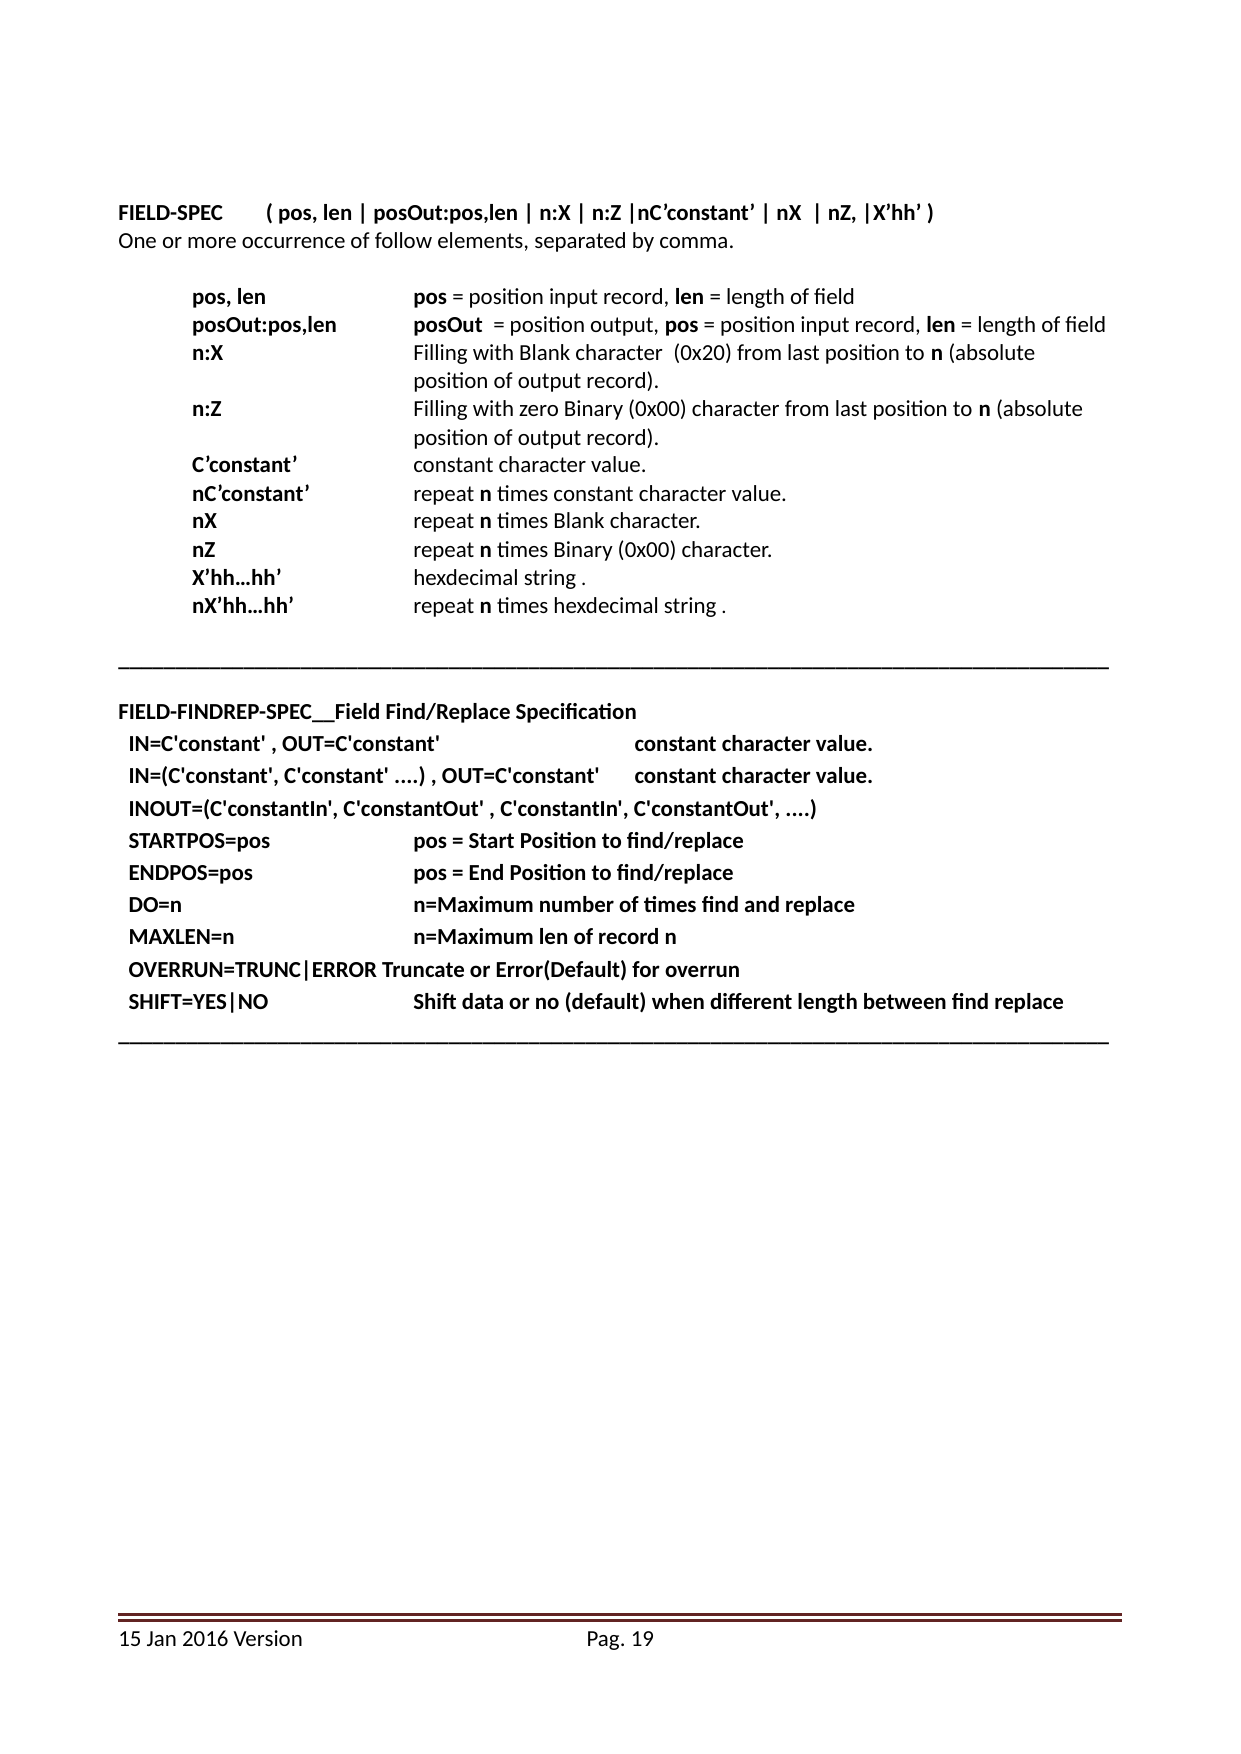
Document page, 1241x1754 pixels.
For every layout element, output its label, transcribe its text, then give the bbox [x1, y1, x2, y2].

text IN=C'constant' , OUT=C'constant' constant character value. [118, 729, 1122, 757]
text nX’hh…hh’ repeat n times hexdecimal string . [118, 591, 1122, 619]
text _______________________________________________________________________________________ [118, 1019, 1122, 1047]
text n:X Filling with Blank character (0x20) from last position to n (absolute position of output record). [118, 338, 1122, 394]
text n:Z Filling with zero Binary (0x00) character from last position to n (absolute position of output record). [118, 394, 1122, 451]
text IN=(C'constant', C'constant' ....) , OUT=C'constant' constant character value. [118, 762, 1122, 789]
text ENDPOS=pos pos = End Position to find/replace [118, 858, 1122, 886]
text nZ repeat n times Binary (0x00) character. [118, 535, 1122, 563]
text OVERRUN=TRUNC|ERROR Truncate or Error(Default) for overrun [118, 955, 1122, 983]
text One or more occurrence of follow elements, separated by comma. [118, 226, 1122, 254]
text STARTPOS=pos pos = Start Position to find/replace [118, 826, 1122, 854]
text _______________________________________________________________________________________ [118, 644, 1122, 672]
text C’constant’ constant character value. [118, 451, 1122, 479]
text FIELD-FINDREP-SPEC__Field Find/Replace Specification [118, 697, 1122, 725]
text X’hh…hh’ hexdecimal string . [118, 563, 1122, 591]
text INOUT=(C'constantIn', C'constantOut' , C'constantIn', C'constantOut', ....) [118, 794, 1122, 822]
text DO=n n=Maximum number of times find and replace [118, 890, 1122, 918]
text nX repeat n times Blank character. [118, 507, 1122, 535]
text nC’constant’ repeat n times constant character value. [118, 479, 1122, 507]
text posOut:pos,len posOut = position output, pos = position input record, len = length of field [118, 311, 1122, 338]
text SHIFT=YES|NO Shift data or no (default) when different length between find replace [118, 987, 1122, 1015]
text FIELD-SPEC ( pos, len | posOut:pos,len | n:X | n:Z |nC’constant’ | nX | nZ, |X’hh’ ) [118, 198, 1122, 226]
text pos, len pos = position input record, len = length of field [118, 282, 1122, 311]
text MAXLEN=n n=Maximum len of record n [118, 922, 1122, 951]
